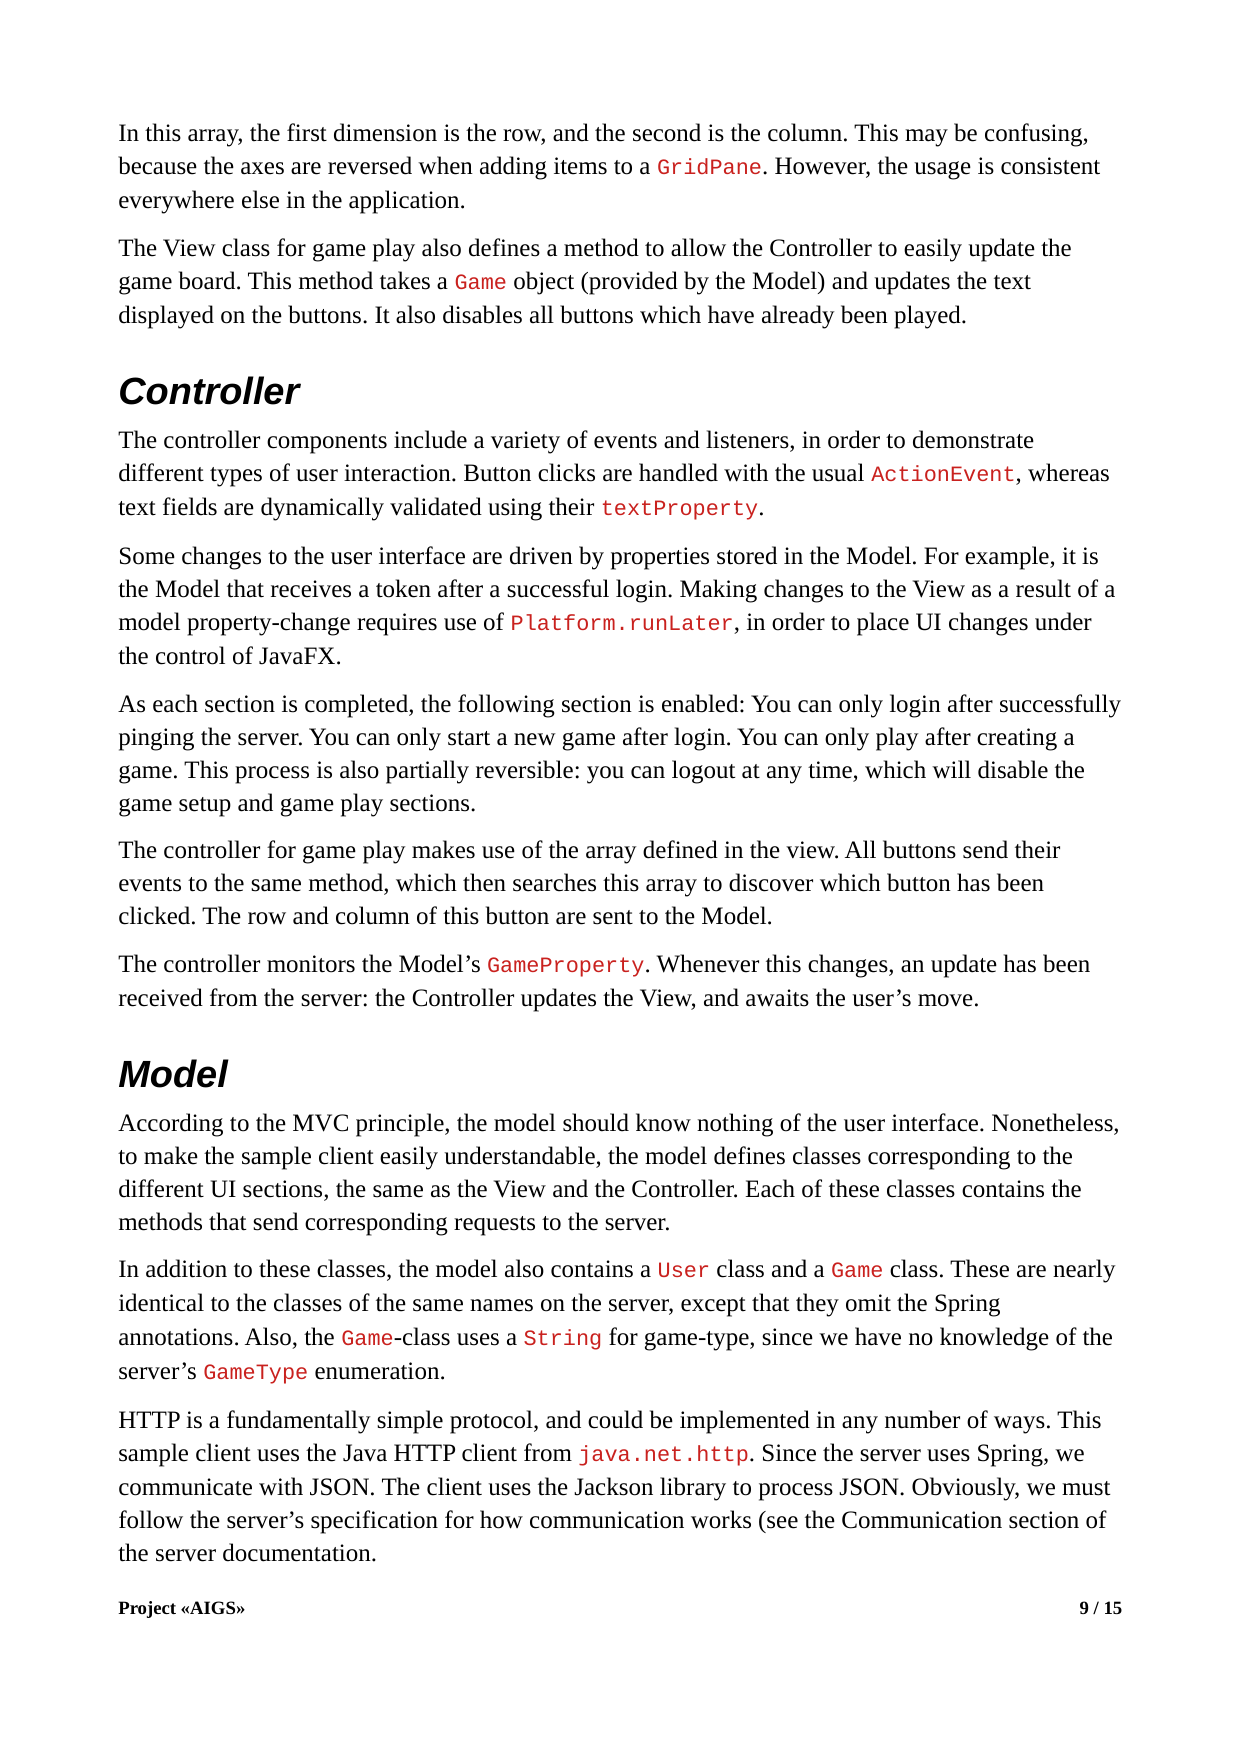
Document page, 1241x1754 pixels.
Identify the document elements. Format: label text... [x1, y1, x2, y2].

text The controller monitors the Model’s GameProperty. Whenever this changes, an update has been received from the server: the Controller updates the View, and awaits the user’s move. [118, 949, 1122, 1012]
subtitle Model [118, 1052, 1122, 1095]
text In addition to these classes, the model also contains a User class and a Game class. These are nearly identical to the classes of the same names on the server, except that they omit the Spring annotations. Also, the Game-class uses a String for game-type, since we have no knowledge of the server’s GameType enumeration. [118, 1254, 1122, 1386]
text The View class for game play also defines a method to allow the Controller to easily update the game board. This method takes a Game object (provided by the Model) and updates the text displayed on the buttons. It also disables all buttons which have already been played. [118, 233, 1122, 329]
text HTTP is a fundamentally simple protocol, and could be implemented in any number of ways. This sample client uses the Java HTTP client from java.net.http. Since the server uses Spring, we communicate with JSON. The client uses the Jackson library to process JSON. Obviously, we must follow the server’s specification for how communication works (see the Communication section of the server documentation. [118, 1405, 1122, 1567]
subtitle Controller [118, 368, 1122, 412]
text The controller for game play makes use of the array defined in the view. All buttons send their events to the same method, which then searches this array to discover which button has been clicked. The row and column of this button are sent to the Model. [118, 835, 1122, 930]
text As each section is completed, the following section is enabled: You can only login after successfully pinging the server. You can only start a new game after login. You can only play after creating a game. This process is also partially reversible: you can logout at any time, which will disable the game setup and game play sections. [118, 689, 1122, 816]
text Some changes to the user interface are driven by properties stored in the Model. For example, it is the Model that receives a token after a successful login. Making changes to the View as a result of a model property-change requires use of Platform.runLater, in order to place UI changes under the control of JavaFX. [118, 541, 1122, 670]
text According to the MVC principle, the model should know nothing of the user interface. Nonetheless, to make the sample client easily understandable, the model defines classes corresponding to the different UI sections, the same as the View and the Controller. Each of these classes contains the methods that send corresponding requests to the server. [118, 1108, 1122, 1236]
text In this array, the first dimension is the row, and the second is the column. This may be confusing, because the axes are reversed when adding items to a GridPane. However, the usage is consistent everywhere else in the application. [118, 118, 1122, 214]
text The controller components include a variety of events and listeners, in order to demonstrate different types of user interaction. Button clicks are handled with the usual ActionEvent, whereas text fields are dynamically validated using their textProperty. [118, 425, 1122, 522]
